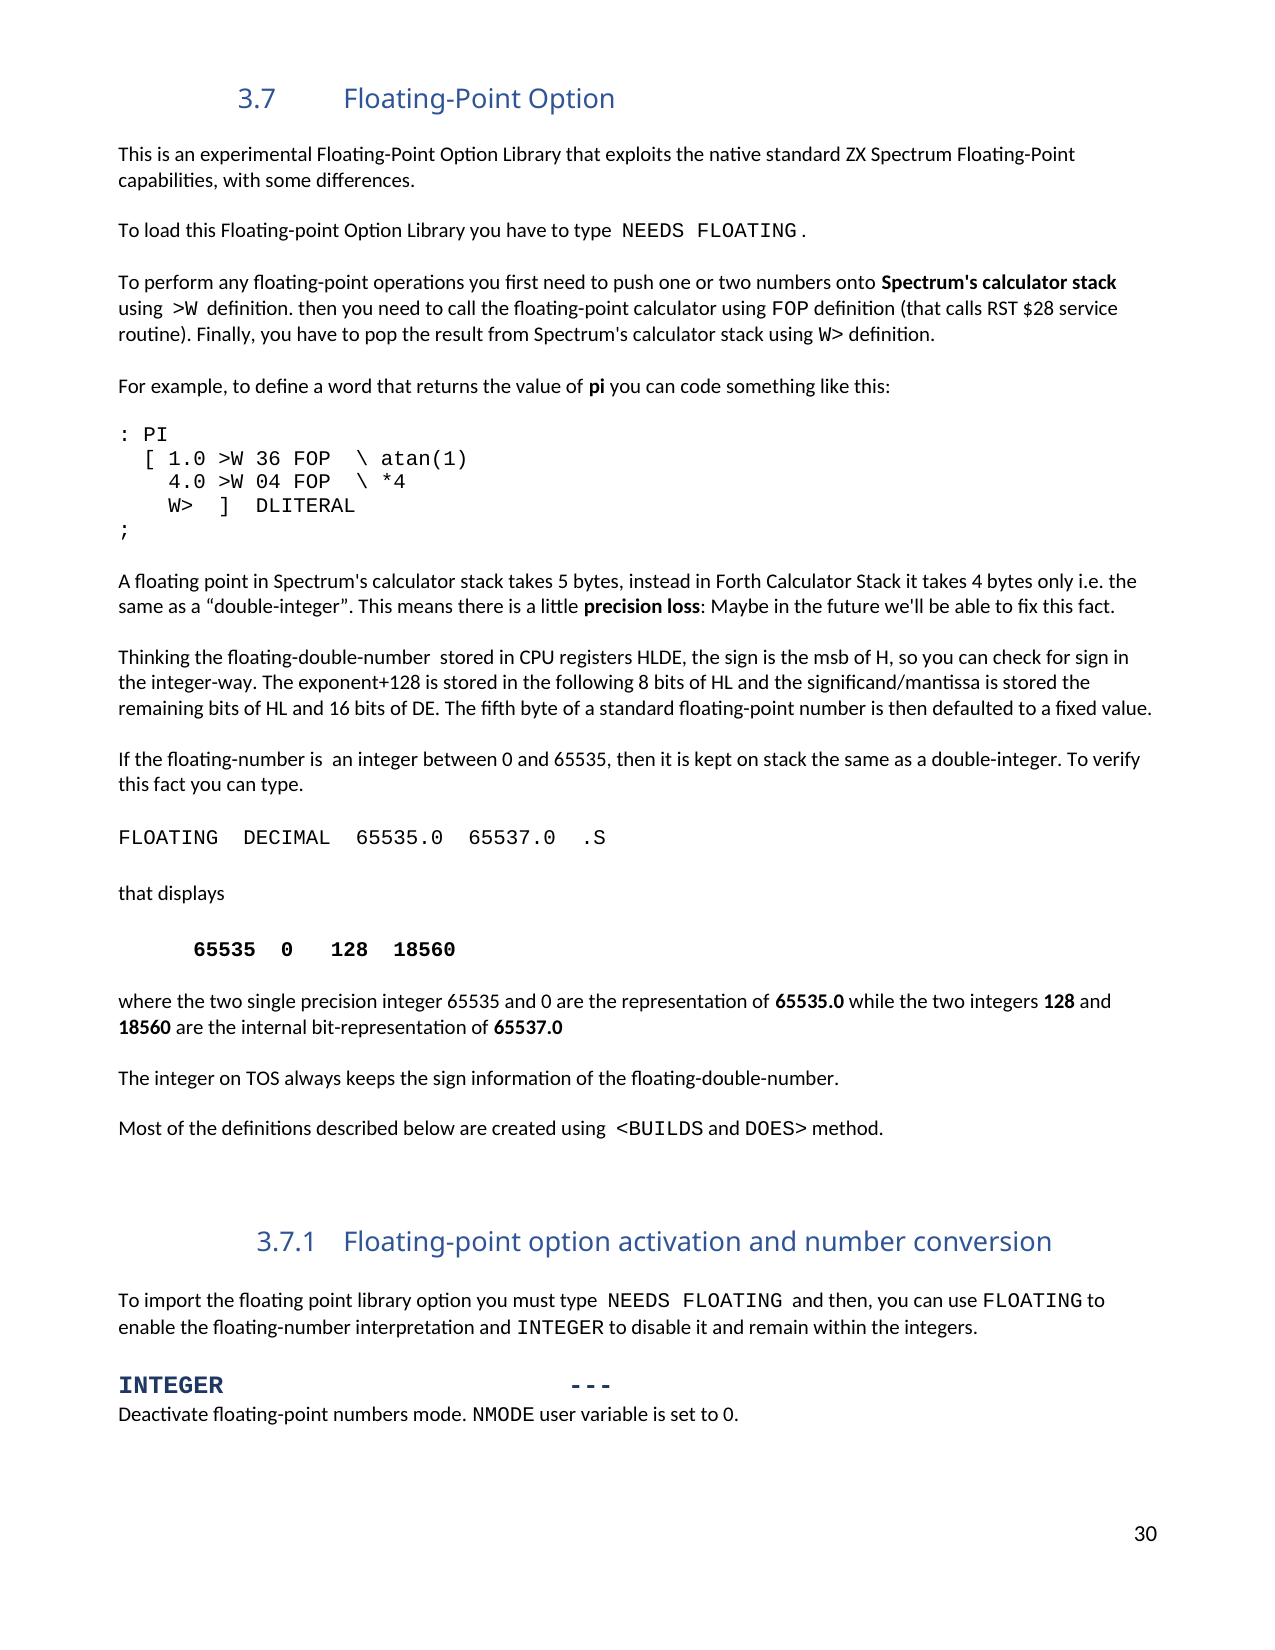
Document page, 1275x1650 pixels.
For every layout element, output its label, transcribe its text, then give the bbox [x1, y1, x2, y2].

text For example, to define a word that returns the value of pi you can code something like this: [118, 373, 1157, 399]
text where the two single precision integer 65535 and 0 are the representation of 65535.0 while the two integers 128 and 18560 are the internal bit-representation of 65537.0 [118, 988, 1157, 1039]
text If the floating-number is an integer between 0 and 65535, then it is kept on stack the same as a double-integer. To verify this fact you can type. [118, 746, 1157, 797]
text 65535 0 128 18560 [118, 934, 1157, 963]
text This is an experimental Floating-Point Option Library that exploits the native standard ZX Spectrum Floating-Point capabilities, with some differences. [118, 141, 1157, 192]
text Thinking the floating-double-number stored in CPU registers HLDE, the sign is the msb of H, so you can check for sign in the integer-way. The exponent+128 is stored in the following 8 bits of HL and the significand/mantissa is stored the remaining bits of HL and 16 bits of DE. The fifth byte of a standard floating-point number is then defaulted to a fixed value. [118, 644, 1157, 746]
text : PI [ 1.0 >W 36 FOP \ atan(1) 4.0 >W 04 FOP \ *4 W> ] DLITERAL ; [118, 424, 1157, 542]
subtitle Floating-Point Option [231, 79, 1157, 116]
text that displays [118, 878, 1157, 907]
subtitle INTEGER --- [118, 1372, 1157, 1401]
text A floating point in Spectrum's calculator stack takes 5 bytes, instead in Forth Calculator Stack it takes 4 bytes only i.e. the same as a “double-integer”. This means there is a little precision loss: Maybe in the future we'll be able to fix this fact. [118, 568, 1157, 619]
subtitle Floating-point option activation and number conversion [324, 1222, 1157, 1259]
text Deactivate floating-point numbers mode. NMODE user variable is set to 0. [118, 1401, 1157, 1427]
text To perform any floating-point operations you first need to push one or two numbers onto Spectrum's calculator stack using >W definition. then you need to call the floating-point calculator using FOP definition (that calls RST $28 service routine). Finally, you have to pop the result from Spectrum's calculator stack using W> definition. [118, 269, 1157, 348]
text The integer on TOS always keeps the sign information of the floating-double-number. [118, 1065, 1157, 1090]
text To load this Floating-point Option Library you have to type NEEDS FLOATING . [118, 218, 1157, 244]
text FLOATING DECIMAL 65535.0 65537.0 .S [118, 822, 1157, 851]
text Most of the definitions described below are created using <BUILDS and DOES> method. [118, 1116, 1157, 1142]
text To import the floating point library option you must type NEEDS FLOATING and then, you can use FLOATING to enable the floating-number interpretation and INTEGER to disable it and remain within the integers. [118, 1287, 1157, 1340]
